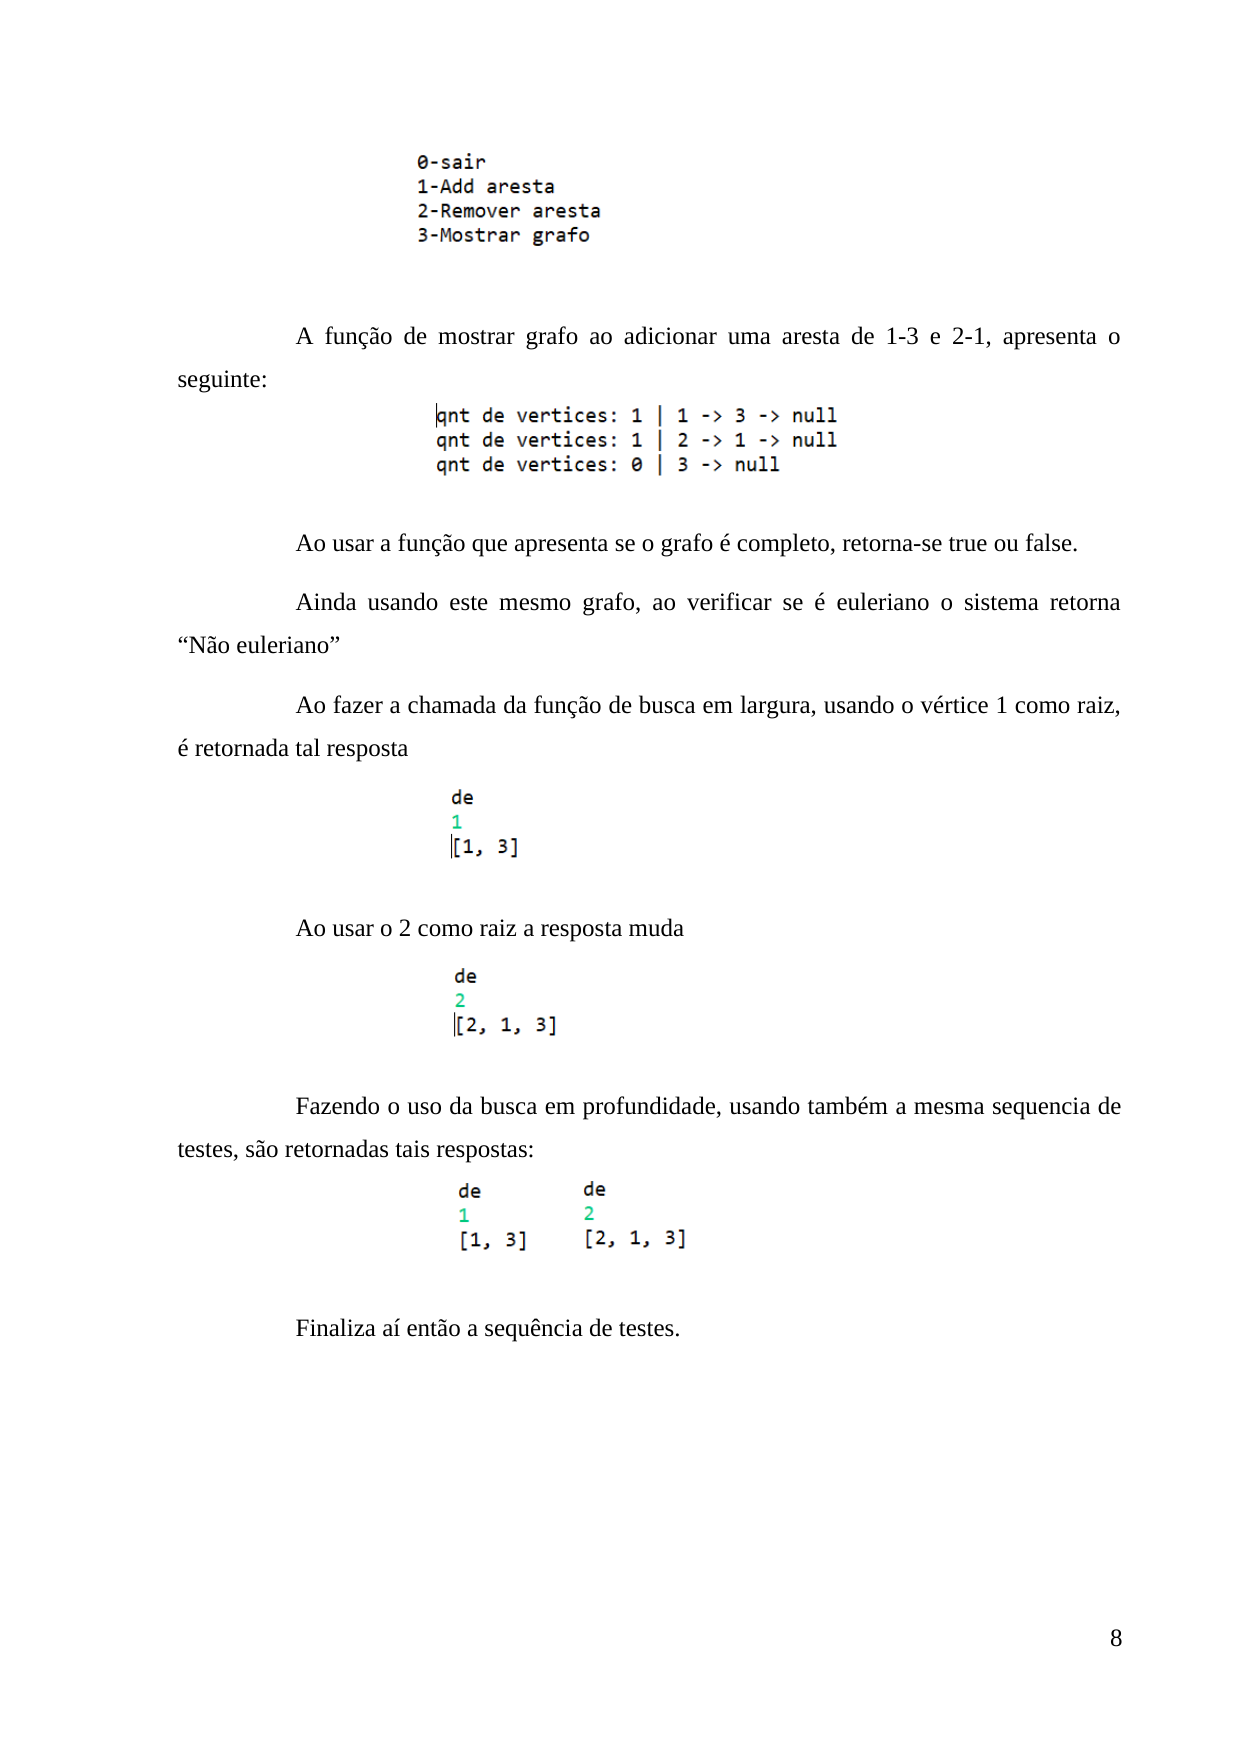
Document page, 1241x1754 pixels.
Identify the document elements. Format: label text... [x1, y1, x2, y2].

picture [457, 1182, 538, 1259]
picture [415, 152, 617, 247]
text Ainda usando este mesmo grafo, ao verificar se é euleriano o sistema retorna “Não euleriano” [177, 587, 1122, 659]
picture [435, 403, 865, 483]
picture [452, 965, 572, 1046]
text Fazendo o uso da busca em profundidade, usando também a mesma sequencia de testes, são retornadas tais respostas: [177, 972, 1122, 1163]
picture [582, 1180, 696, 1258]
text Finaliza aí então a sequência de testes. [177, 1313, 1122, 1342]
text Ao usar o 2 como raiz a resposta muda [177, 793, 1122, 941]
picture [450, 785, 545, 868]
text Ao usar a função que apresenta se o grafo é completo, retorna-se true ou false. [177, 424, 1122, 556]
text A função de mostrar grafo ao adicionar uma aresta de 1-3 e 2-1, apresenta o seguinte: [177, 321, 1122, 393]
text Ao fazer a chamada da função de busca em largura, usando o vértice 1 como raiz, é retornada tal resposta [177, 690, 1122, 762]
